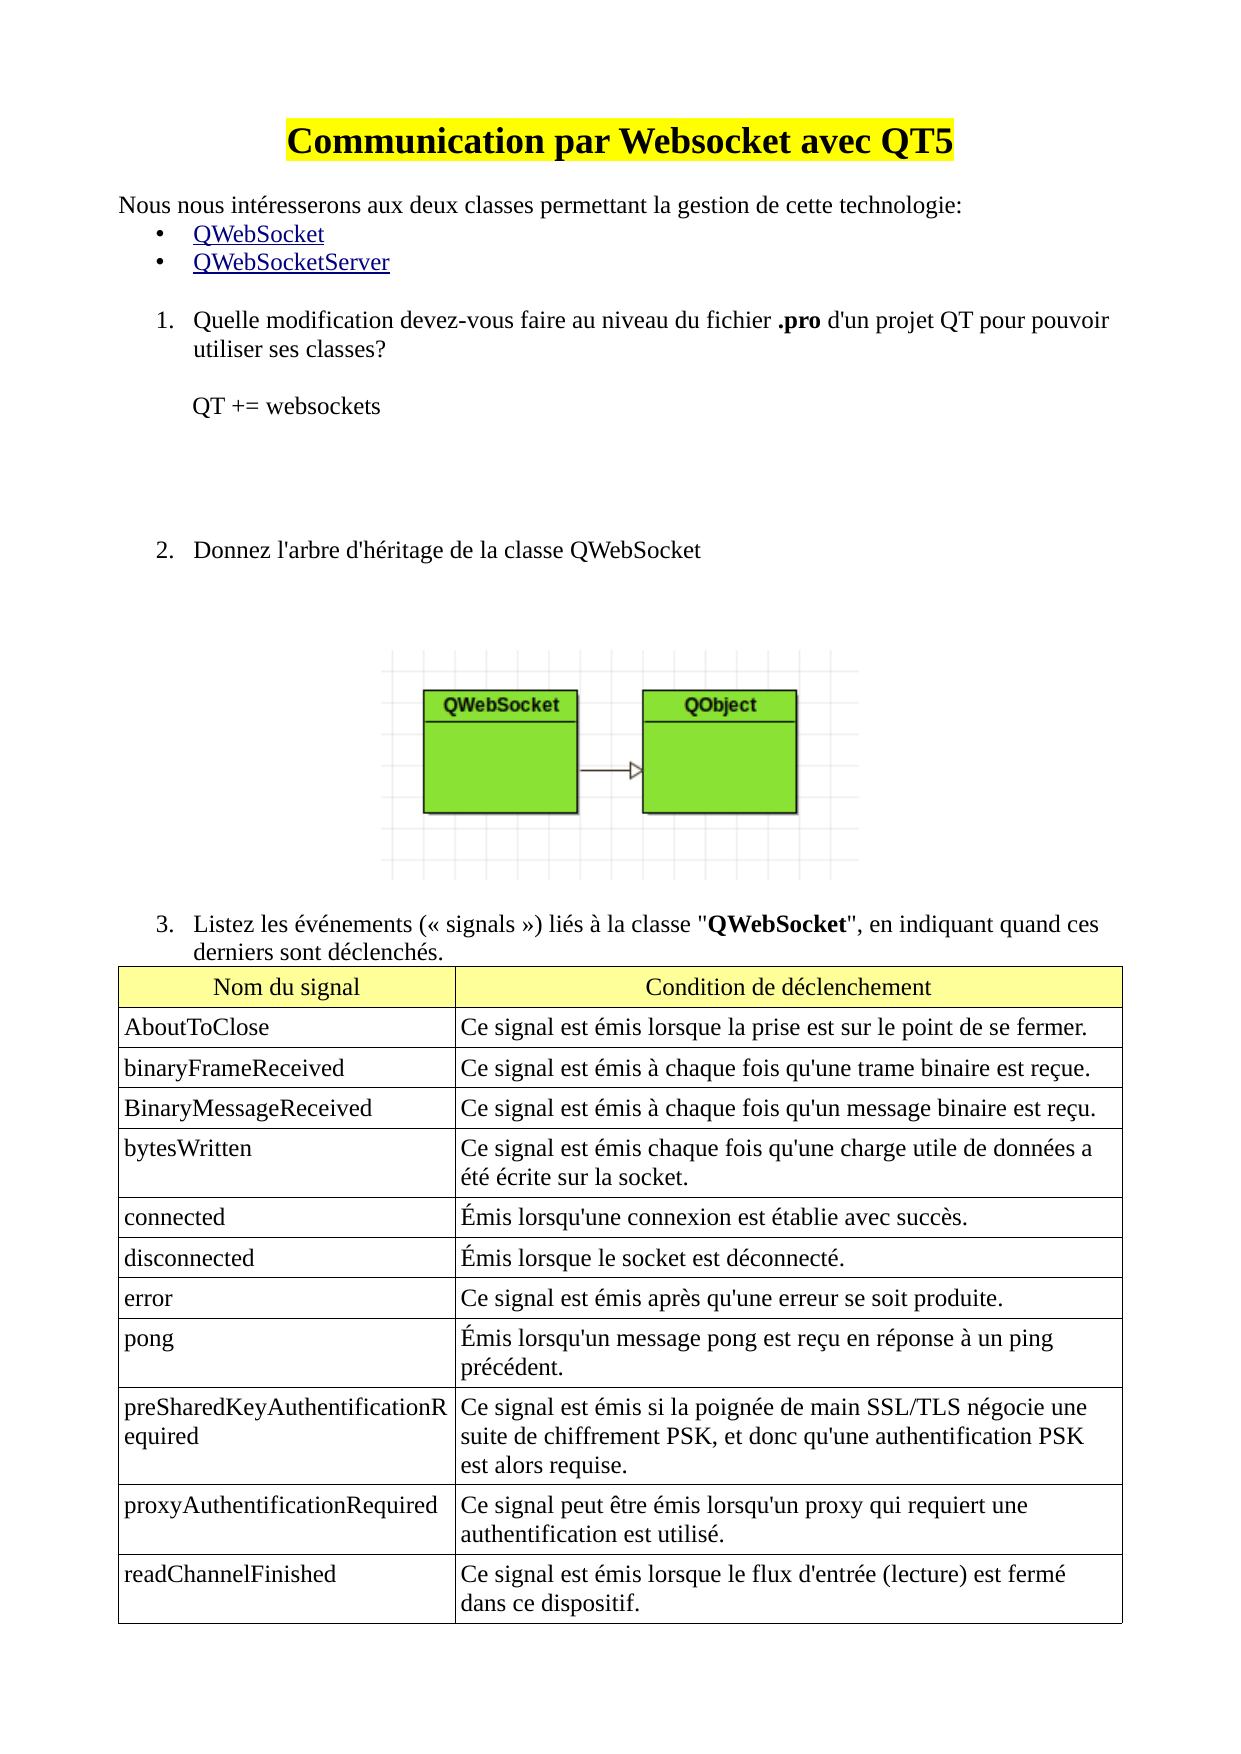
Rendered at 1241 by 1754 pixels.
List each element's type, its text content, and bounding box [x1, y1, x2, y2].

list Donnez l'arbre d'héritage de la classe QWebSocket [156, 535, 1122, 564]
table_cell Ce signal est émis chaque fois qu'une charge utile de données a été écrite sur la socket. [456, 1129, 1122, 1197]
table_cell pong [119, 1319, 455, 1387]
table_cell bytesWritten [119, 1129, 455, 1197]
table_cell AboutToClose [119, 1008, 455, 1047]
table_header Condition de déclenchement [456, 967, 1122, 1007]
table_header Nom du signal [119, 967, 455, 1007]
table_cell connected [119, 1198, 455, 1237]
table_cell readChannelFinished [119, 1555, 455, 1622]
table_cell Ce signal est émis si la poignée de main SSL/TLS négocie une suite de chiffrement PSK, et donc qu'une authentification PSK est alors requise. [456, 1388, 1122, 1484]
table_cell Émis lorsqu'une connexion est établie avec succès. [456, 1198, 1122, 1237]
table_cell BinaryMessageReceived [119, 1088, 455, 1127]
table_cell binaryFrameReceived [119, 1048, 455, 1087]
table_cell proxyAuthentificationRequired [119, 1485, 455, 1553]
table_cell Émis lorsque le socket est déconnecté. [456, 1238, 1122, 1277]
table_cell Ce signal est émis lorsque le flux d'entrée (lecture) est fermé dans ce dispositif. [456, 1555, 1122, 1622]
table_cell Ce signal est émis lorsque la prise est sur le point de se fermer. [456, 1008, 1122, 1047]
table_cell Ce signal est émis après qu'une erreur se soit produite. [456, 1278, 1122, 1317]
table_cell Émis lorsqu'un message pong est reçu en réponse à un ping précédent. [456, 1319, 1122, 1387]
text Communication par Websocket avec QT5 [118, 118, 1122, 161]
text Nous nous intéresserons aux deux classes permettant la gestion de cette technologie: [118, 190, 1122, 219]
list Quelle modification devez-vous faire au niveau du fichier .pro d'un projet QT pour pouvoir utiliser ses classes? [156, 305, 1122, 362]
table_cell Ce signal est émis à chaque fois qu'une trame binaire est reçue. [456, 1048, 1122, 1087]
table_cell Ce signal peut être émis lorsqu'un proxy qui requiert une authentification est utilisé. [456, 1485, 1122, 1553]
list Listez les événements (« signals ») liés à la classe "QWebSocket", en indiquant quand ces derniers sont déclenchés. [156, 909, 1122, 966]
table_cell error [119, 1278, 455, 1317]
list QWebSocket [156, 219, 1122, 247]
table_cell Ce signal est émis à chaque fois qu'un message binaire est reçu. [456, 1088, 1122, 1127]
table_cell preSharedKeyAuthentificationRequired [119, 1388, 455, 1484]
picture [381, 650, 860, 880]
text QT += websockets [118, 391, 1122, 420]
list QWebSocketServer [156, 247, 1122, 276]
table_cell disconnected [119, 1238, 455, 1277]
